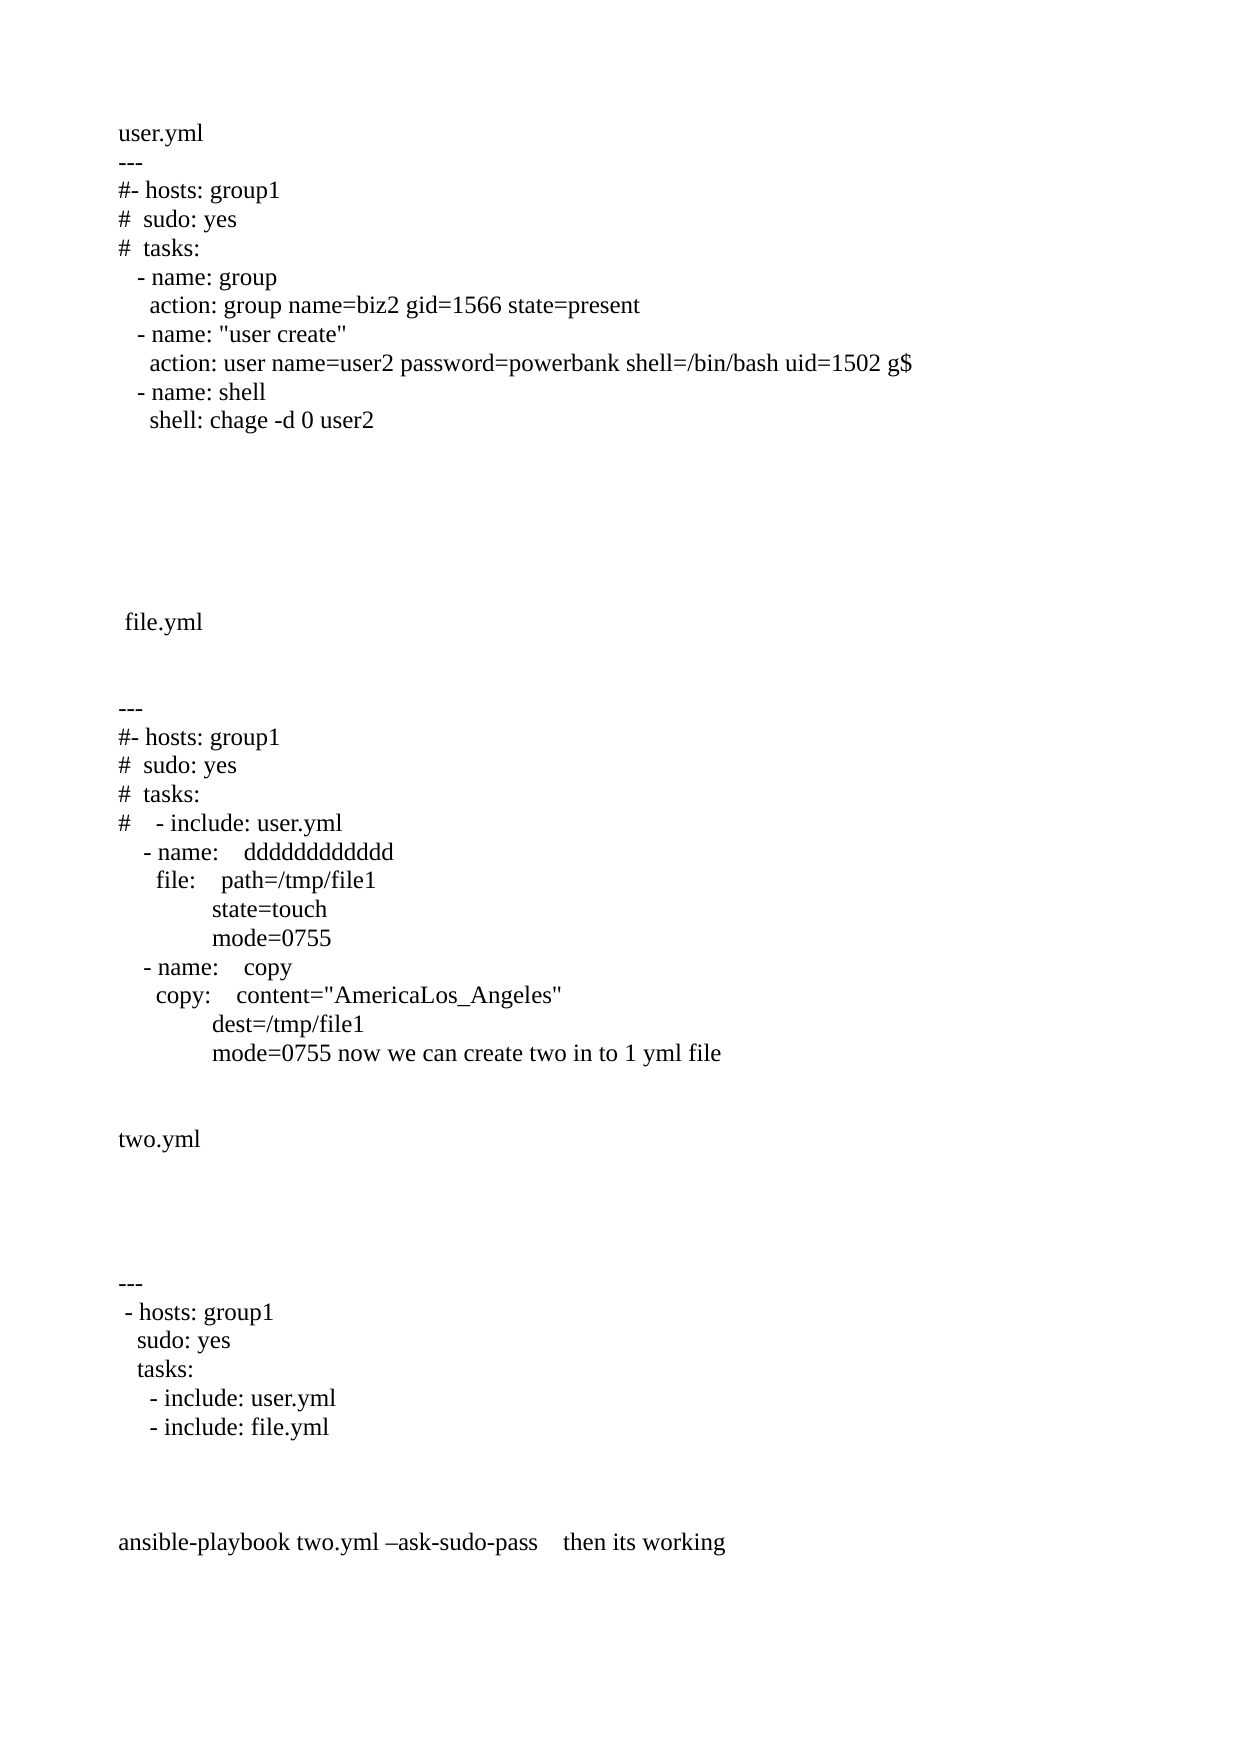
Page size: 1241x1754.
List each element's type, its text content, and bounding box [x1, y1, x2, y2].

text - name: "user create" [118, 319, 1122, 348]
text #- hosts: group1 [118, 722, 1122, 751]
text mode=0755 now we can create two in to 1 yml file [118, 1038, 1122, 1067]
text action: group name=biz2 gid=1566 state=present [118, 291, 1122, 319]
text two.yml [118, 1124, 1122, 1153]
text - name: shell [118, 377, 1122, 406]
text mode=0755 [118, 923, 1122, 952]
text user.yml [118, 118, 1122, 147]
text --- [118, 147, 1122, 176]
text # tasks: [118, 233, 1122, 262]
text - name: dddddddddddd [118, 837, 1122, 866]
text action: user name=user2 password=powerbank shell=/bin/bash uid=1502 g$ [118, 348, 1122, 377]
text - include: user.yml [118, 1383, 1122, 1412]
text # - include: user.yml [118, 808, 1122, 837]
text sudo: yes [118, 1326, 1122, 1354]
text file: path=/tmp/file1 [118, 866, 1122, 894]
text state=touch [118, 894, 1122, 923]
text --- [118, 1268, 1122, 1297]
text # tasks: [118, 779, 1122, 808]
text tasks: [118, 1354, 1122, 1383]
text file.yml [118, 607, 1122, 636]
text copy: content="AmericaLos_Angeles" [118, 981, 1122, 1009]
text #- hosts: group1 [118, 176, 1122, 204]
text dest=/tmp/file1 [118, 1009, 1122, 1038]
text --- [118, 693, 1122, 722]
text - name: group [118, 262, 1122, 291]
text - name: copy [118, 952, 1122, 981]
text - include: file.yml [118, 1412, 1122, 1441]
text # sudo: yes [118, 751, 1122, 779]
text # sudo: yes [118, 204, 1122, 233]
text ansible-playbook two.yml –ask-sudo-pass then its working [118, 1527, 1122, 1556]
text shell: chage -d 0 user2 [118, 406, 1122, 434]
text - hosts: group1 [118, 1297, 1122, 1326]
